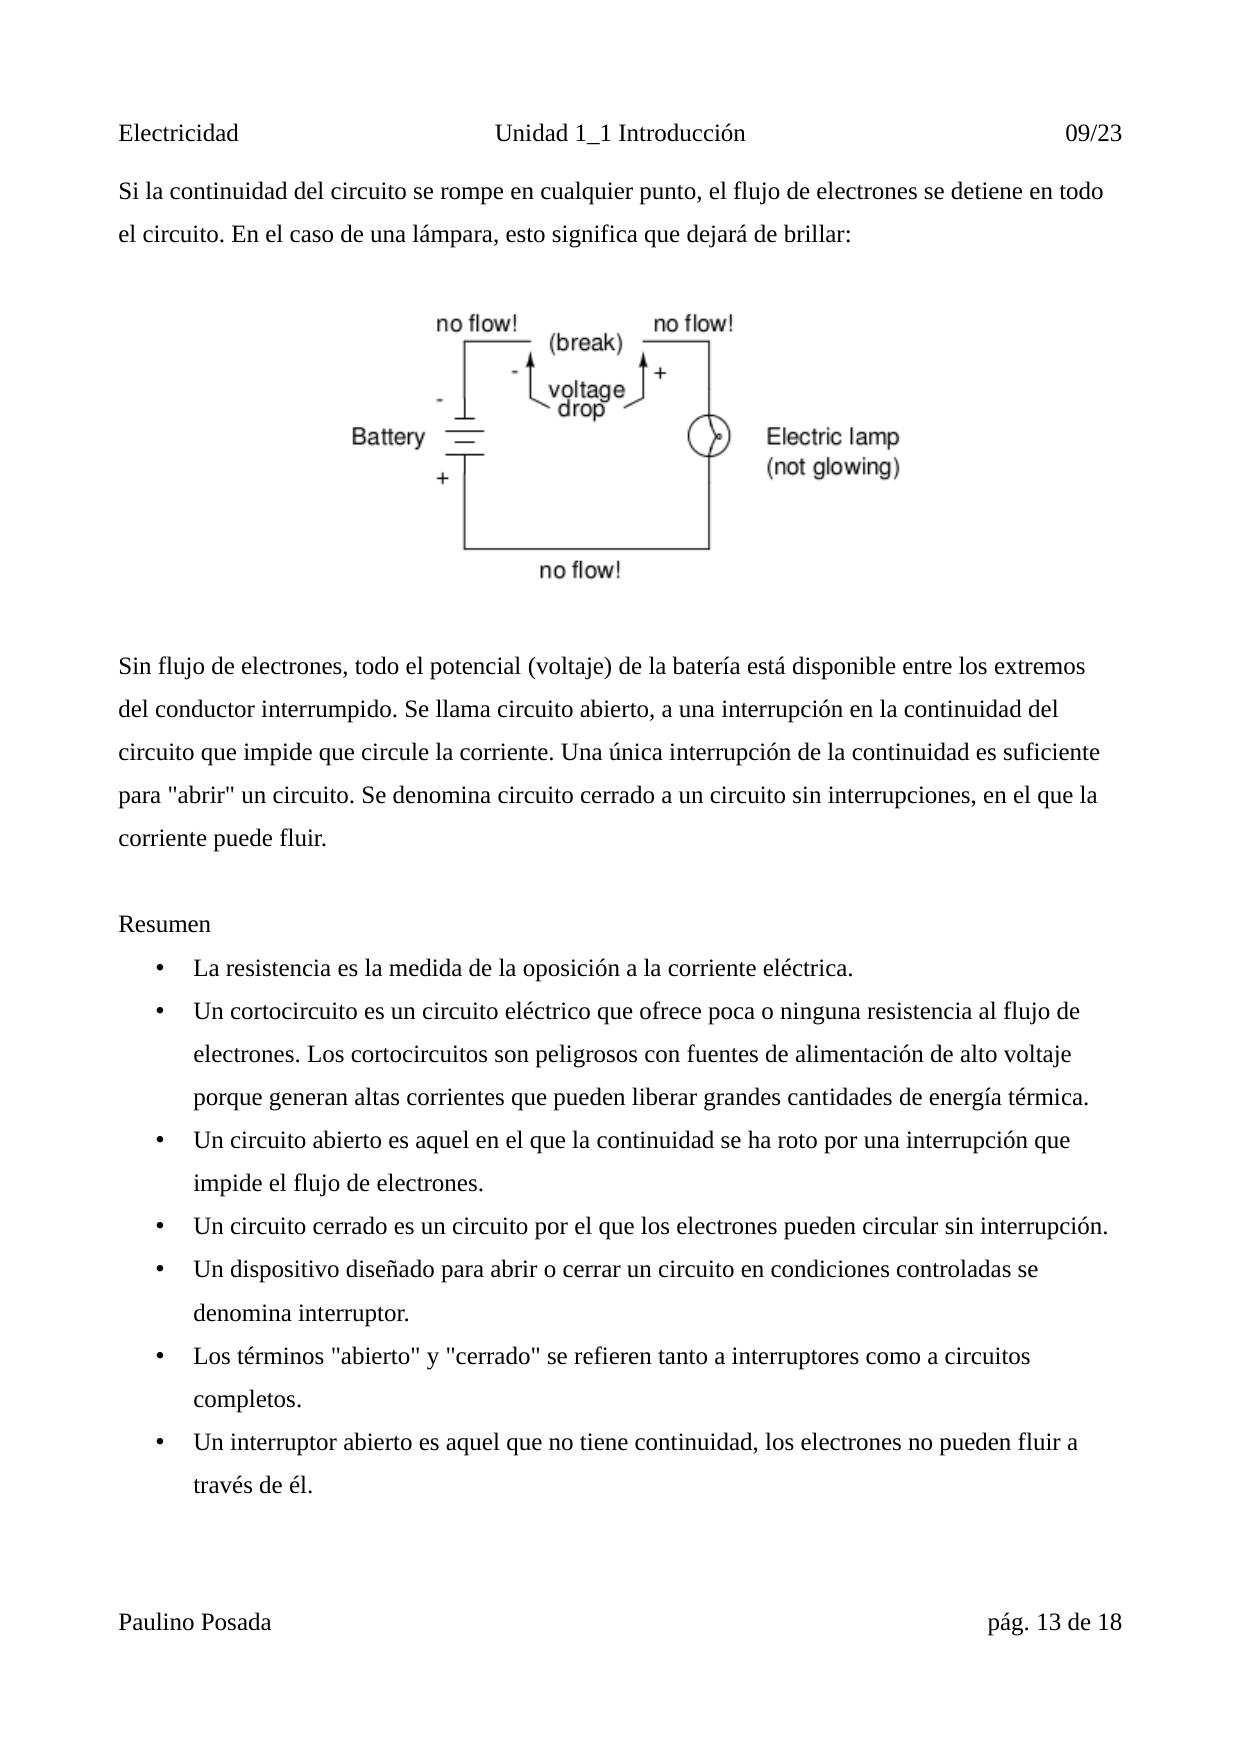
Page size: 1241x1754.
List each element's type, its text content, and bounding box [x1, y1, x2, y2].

text Si la continuidad del circuito se rompe en cualquier punto, el flujo de electrones se detiene en todo el circuito. En el caso de una lámpara, esto significa que dejará de brillar: [118, 176, 1122, 248]
list Un cortocircuito es un circuito eléctrico que ofrece poca o ninguna resistencia al flujo de electrones. Los cortocircuitos son peligrosos con fuentes de alimentación de alto voltaje porque generan altas corrientes que pueden liberar grandes cantidades de energía térmica. [156, 996, 1122, 1111]
text para "abrir" un circuito. Se denomina circuito cerrado a un circuito sin interrupciones, en el que la corriente puede fluir. [118, 780, 1122, 852]
text Sin flujo de electrones, todo el potencial (voltaje) de la batería está disponible entre los extremos del conductor interrumpido. Se llama circuito abierto, a una interrupción en la continuidad del circuito que impide que circule la corriente. Una única interrupción de la continuidad es suficiente [118, 651, 1122, 766]
picture [325, 305, 915, 594]
list Un interruptor abierto es aquel que no tiene continuidad, los electrones no pueden fluir a través de él. [156, 1427, 1122, 1499]
list Los términos "abierto" y "cerrado" se refieren tanto a interruptores como a circuitos completos. [156, 1341, 1122, 1413]
list Un dispositivo diseñado para abrir o cerrar un circuito en condiciones controladas se denomina interruptor. [156, 1254, 1122, 1326]
text Resumen [118, 909, 1122, 938]
list La resistencia es la medida de la oposición a la corriente eléctrica. [156, 953, 1122, 981]
list Un circuito cerrado es un circuito por el que los electrones pueden circular sin interrupción. [156, 1211, 1122, 1240]
list Un circuito abierto es aquel en el que la continuidad se ha roto por una interrupción que impide el flujo de electrones. [156, 1125, 1122, 1197]
